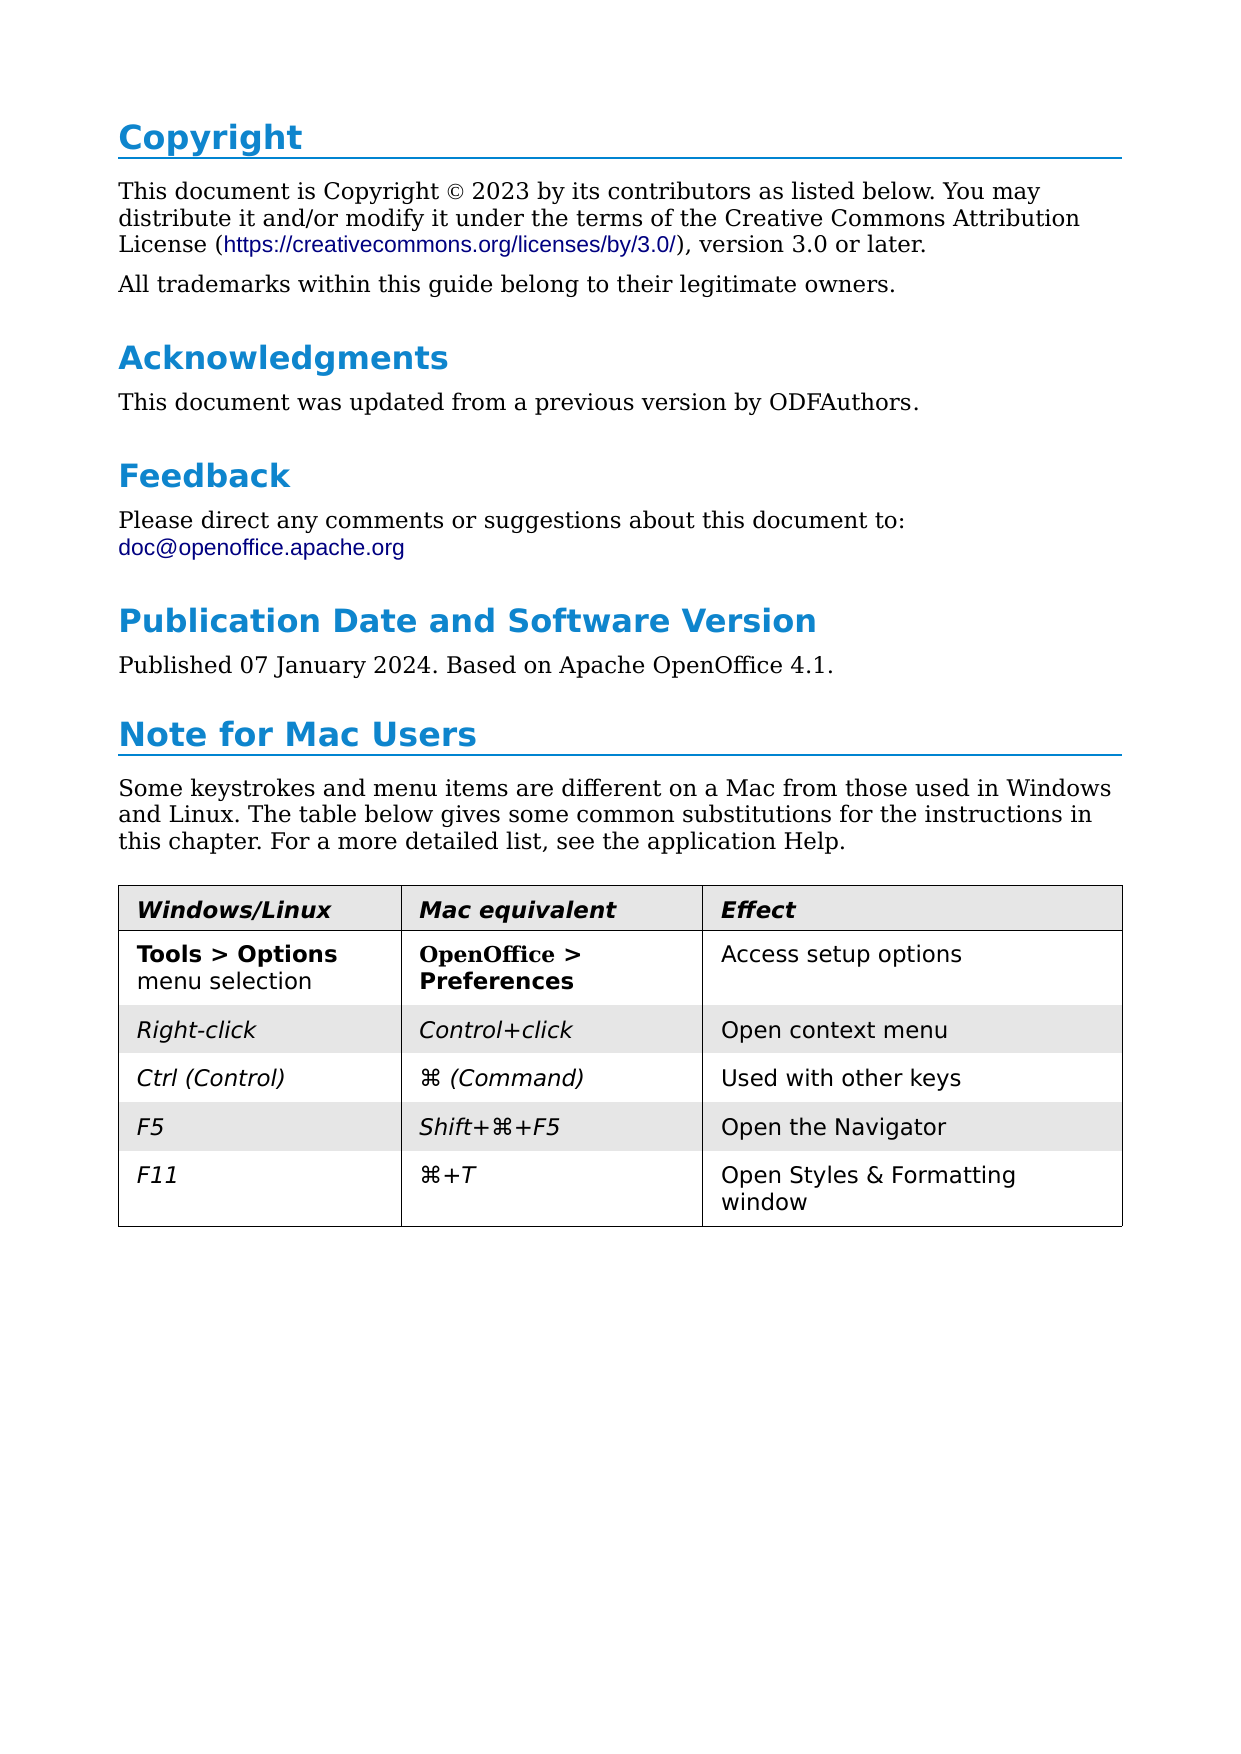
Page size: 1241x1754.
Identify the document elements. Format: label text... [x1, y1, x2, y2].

table_cell Open context menu [703, 1005, 1122, 1053]
table_cell Open the Navigator [703, 1102, 1122, 1151]
table_cell F11 [119, 1151, 401, 1226]
table_cell Control+click [402, 1005, 702, 1053]
table_cell Open Styles & Formatting window [703, 1151, 1122, 1226]
table_header Windows/Linux [119, 886, 401, 930]
table_header Mac equivalent [402, 886, 702, 930]
table_cell Used with other keys [703, 1054, 1122, 1102]
text This document is Copyright © 2023 by its contributors as listed below. You may distribute it and/or modify it under the terms of the Creative Commons Attribution License (https://creativecommons.org/licenses/by/3.0/), version 3.0 or later. [118, 178, 1122, 258]
table_cell Tools > Options menu selection [119, 931, 401, 1005]
text Publication Date and Software Version [118, 603, 1122, 640]
text Some keystrokes and menu items are different on a Mac from those used in Windows and Linux. The table below gives some common substitutions for the instructions in this chapter. For a more detailed list, see the application Help. [118, 775, 1122, 855]
table_cell OpenOffice > Preferences [402, 931, 702, 1005]
text All trademarks within this guide belong to their legitimate owners. [118, 271, 1122, 297]
table_cell Access setup options [703, 931, 1122, 1005]
text Published 07 January 2024. Based on Apache OpenOffice 4.1. [118, 652, 1122, 679]
table_cell F5 [119, 1102, 401, 1151]
text Please direct any comments or suggestions about this document to: doc@openoffice.apache.org [118, 508, 1122, 561]
table_cell Shift+z+F5 [402, 1102, 702, 1151]
table_cell z (Command) [402, 1054, 702, 1102]
subtitle Copyright [118, 118, 1122, 157]
text Feedback [118, 458, 1122, 495]
text Acknowledgments [118, 339, 1122, 377]
table_cell Right-click [119, 1005, 401, 1053]
subtitle Note for Mac Users [118, 715, 1122, 754]
table_cell Ctrl (Control) [119, 1054, 401, 1102]
text This document was updated from a previous version by ODFAuthors. [118, 389, 1122, 416]
table_header Effect [703, 886, 1122, 930]
table_cell z+T [402, 1151, 702, 1226]
